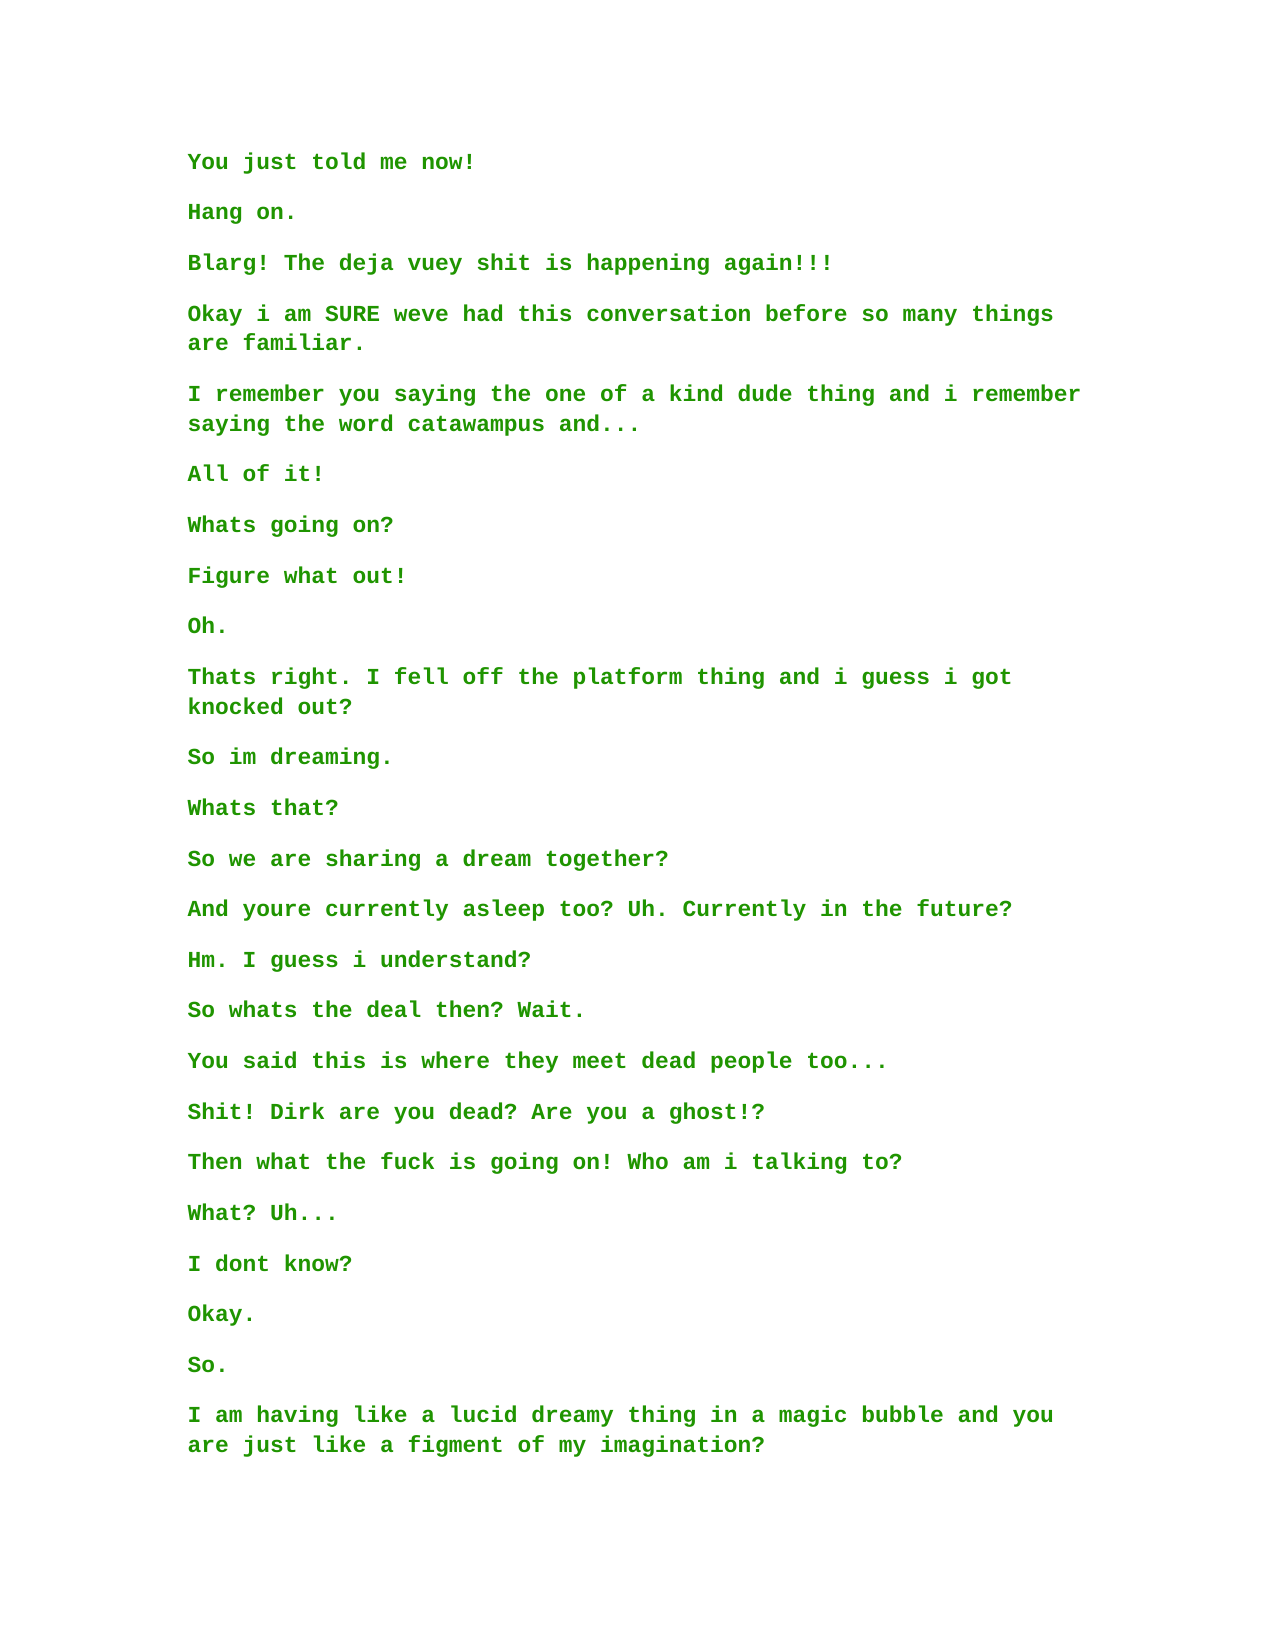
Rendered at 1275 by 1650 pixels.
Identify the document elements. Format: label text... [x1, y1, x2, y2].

text You just told me now! [187, 150, 1087, 176]
text Hang on. [187, 201, 1087, 227]
text Whats that? [187, 796, 1087, 822]
text Okay i am SURE weve had this conversation before so many things are familiar. [187, 302, 1087, 358]
text Shit! Dirk are you dead? Are you a ghost!? [187, 1100, 1087, 1126]
text So im dreaming. [187, 746, 1087, 772]
text Oh. [187, 614, 1087, 641]
text What? Uh... [187, 1201, 1087, 1227]
text Then what the fuck is going on! Who am i talking to? [187, 1151, 1087, 1177]
text So. [187, 1353, 1087, 1379]
text Blarg! The deja vuey shit is happening again!!! [187, 251, 1087, 277]
text And youre currently asleep too? Uh. Currently in the future? [187, 897, 1087, 923]
text Whats going on? [187, 513, 1087, 539]
text Okay. [187, 1302, 1087, 1328]
text I dont know? [187, 1252, 1087, 1278]
text Figure what out! [187, 564, 1087, 590]
text Hm. I guess i understand? [187, 948, 1087, 974]
text So we are sharing a dream together? [187, 847, 1087, 873]
text So whats the deal then? Wait. [187, 999, 1087, 1025]
text You said this is where they meet dead people too... [187, 1049, 1087, 1075]
text Thats right. I fell off the platform thing and i guess i got knocked out? [187, 665, 1087, 721]
text I am having like a lucid dreamy thing in a magic bubble and you are just like a figment of my imagination? [187, 1404, 1087, 1459]
text All of it! [187, 463, 1087, 489]
text I remember you saying the one of a kind dude thing and i remember saying the word catawampus and... [187, 382, 1087, 438]
